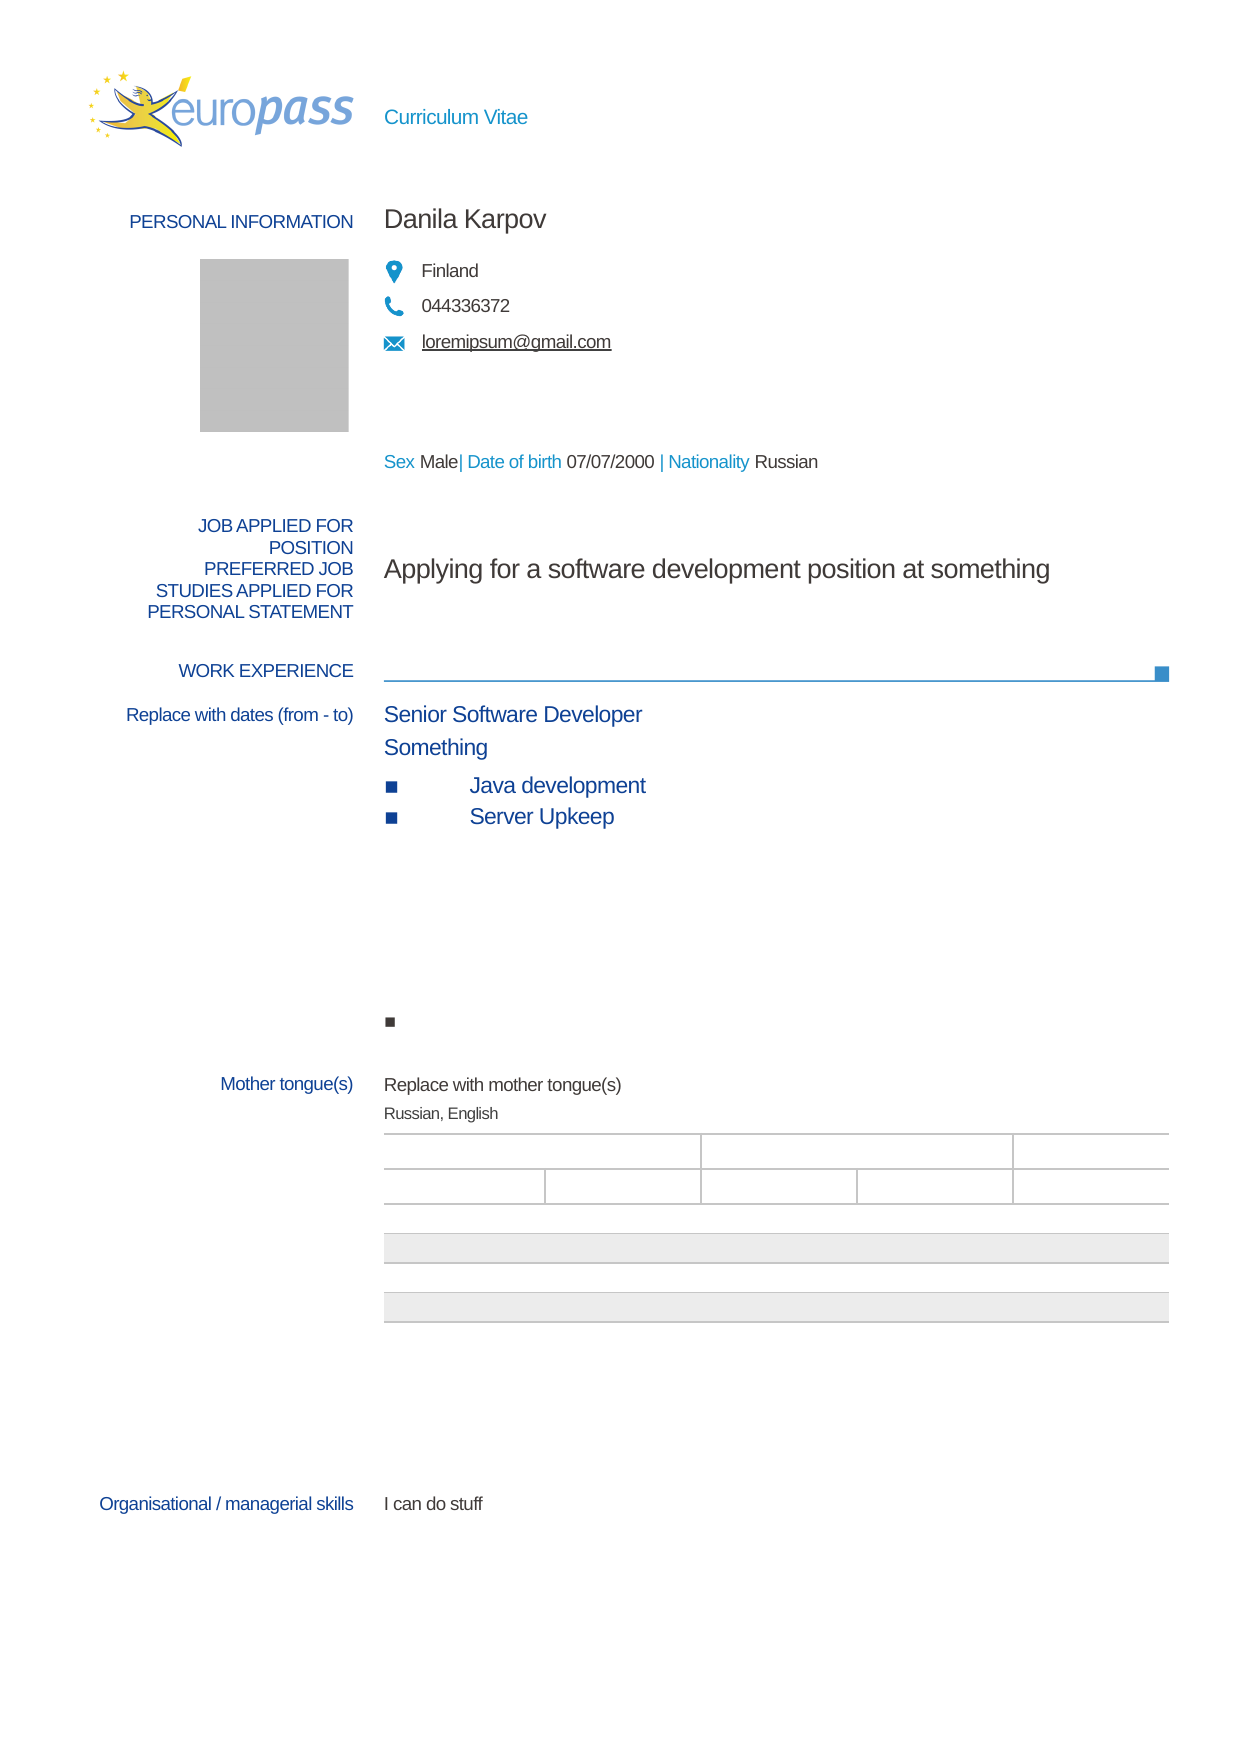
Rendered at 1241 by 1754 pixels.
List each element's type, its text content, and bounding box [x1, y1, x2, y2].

table_header [89, 945, 384, 1033]
table_cell [384, 1264, 544, 1292]
table_header Mother tongue(s) [89, 1071, 384, 1097]
table_cell [701, 1205, 857, 1233]
table_header Senior Software Developer [384, 701, 1169, 727]
picture [383, 295, 405, 317]
table_cell [384, 971, 1169, 1007]
table_header JOB APPLIED FOR POSITION PREFERRED JOB STUDIES APPLIED FOR personal statement [89, 515, 384, 623]
table_cell [89, 1292, 384, 1321]
table_header [384, 904, 1169, 925]
table_cell [89, 1321, 384, 1363]
table_header WORK EXPERIENCE [89, 660, 384, 681]
table_header PERSONAL INFORMATION [89, 201, 384, 236]
table_header [384, 945, 1033, 971]
table_cell [89, 1097, 384, 1132]
table_cell [1014, 1135, 1169, 1168]
table_header [89, 904, 384, 925]
table_cell [857, 1205, 1013, 1233]
table_cell [384, 1205, 544, 1233]
table_cell [384, 401, 1169, 437]
table_cell [89, 1133, 384, 1203]
table_cell [384, 1008, 1169, 1033]
picture [383, 259, 405, 284]
table_cell [545, 1264, 701, 1292]
table_cell 044336372 [384, 295, 1169, 331]
table_cell Sex Male| Date of birth 07/07/2000 | Nationality Russian [384, 437, 1169, 478]
table_header [1034, 945, 1169, 971]
table_cell [384, 284, 1169, 295]
table_cell [384, 1293, 1169, 1321]
table_cell loremipsum@gmail.com [384, 331, 1169, 366]
table_cell [89, 260, 384, 478]
table_header Organisational / managerial skills [89, 1490, 384, 1515]
table_cell [857, 1264, 1013, 1292]
picture [200, 259, 349, 432]
picture [383, 330, 405, 355]
table_cell [1013, 1264, 1169, 1292]
table_cell [384, 1234, 1169, 1262]
table_header I can do stuff [384, 1490, 1169, 1515]
table_header Applying for a software development position at something [384, 515, 1169, 623]
table_cell Russian, English [384, 1097, 1169, 1132]
table_cell [89, 1262, 384, 1292]
table_cell [384, 1323, 1169, 1363]
picture [383, 666, 1170, 682]
table_cell Finland [405, 260, 1169, 283]
table_cell Java development Server Upkeep [384, 769, 1169, 831]
table_header Replace with mother tongue(s) [384, 1071, 1169, 1097]
table_cell [384, 366, 1169, 401]
table_cell [384, 1135, 700, 1168]
table_header Replace with dates (from - to) [89, 701, 384, 867]
table_cell [384, 1170, 544, 1203]
table_cell Something [384, 728, 1169, 769]
table_cell [384, 831, 1169, 867]
table_cell [1013, 1205, 1169, 1233]
table_cell [89, 1233, 384, 1262]
table_cell [702, 1170, 856, 1203]
table_cell [89, 236, 1169, 260]
table_header [384, 1400, 1169, 1453]
table_cell [545, 1205, 701, 1233]
table_header Danila Karpov [384, 201, 1169, 236]
table_cell [546, 1170, 700, 1203]
table_cell [1014, 1170, 1169, 1203]
table_cell [702, 1135, 1012, 1168]
table_header [384, 660, 1169, 666]
table_cell [701, 1264, 857, 1292]
table_cell [89, 1203, 384, 1233]
table_header [89, 1400, 384, 1453]
table_cell [858, 1170, 1012, 1203]
picture [88, 70, 354, 147]
